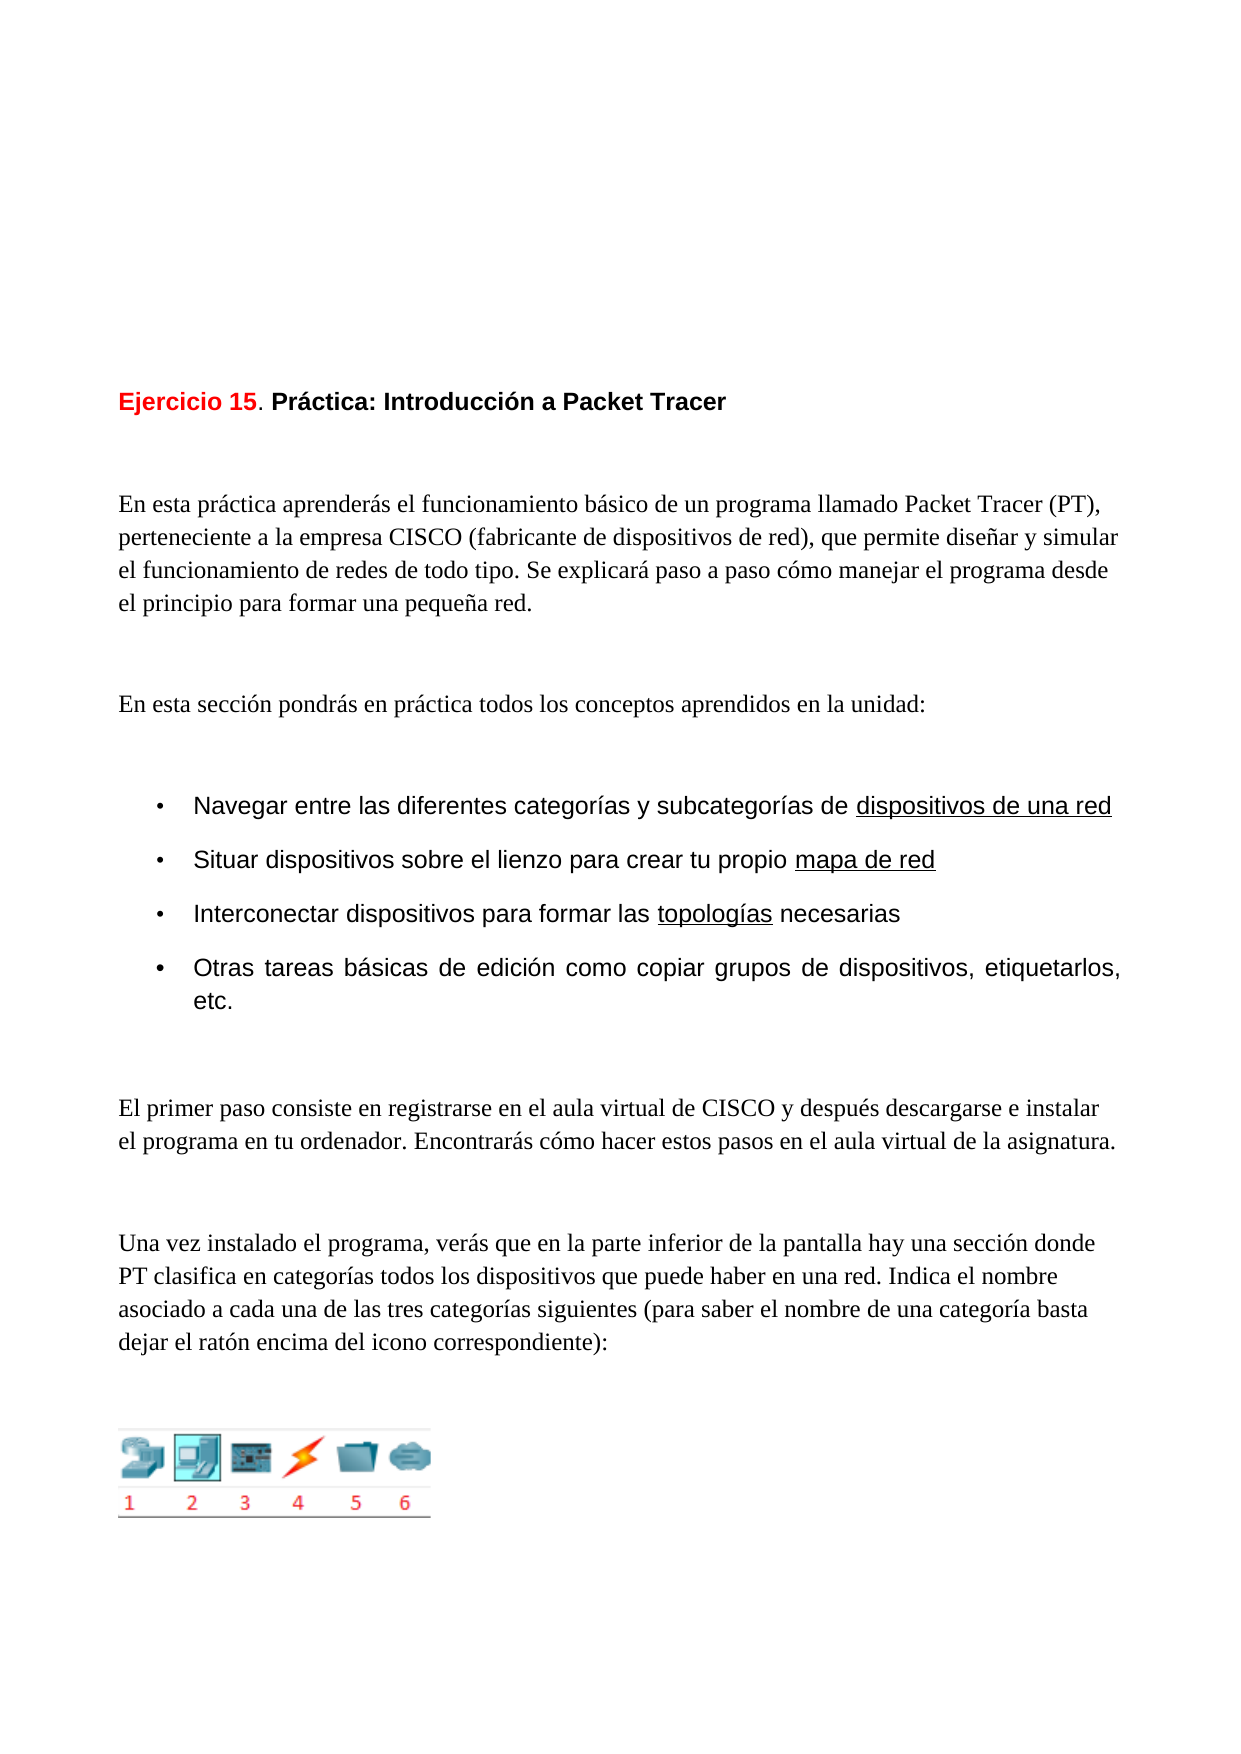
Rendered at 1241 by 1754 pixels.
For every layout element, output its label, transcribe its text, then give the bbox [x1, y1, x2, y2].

text Una vez instalado el programa, verás que en la parte inferior de la pantalla hay una sección donde PT clasifica en categorías todos los dispositivos que puede haber en una red. Indica el nombre asociado a cada una de las tres categorías siguientes (para saber el nombre de una categoría basta dejar el ratón encima del icono correspondiente): [118, 1228, 1122, 1356]
list Interconectar dispositivos para formar las topologías necesarias [156, 899, 1122, 928]
picture [118, 1428, 431, 1518]
text En esta sección pondrás en práctica todos los conceptos aprendidos en la unidad: [118, 689, 1122, 718]
text Ejercicio 15. Práctica: Introducción a Packet Tracer [118, 387, 1122, 416]
list Otras tareas básicas de edición como copiar grupos de dispositivos, etiquetarlos, etc. [156, 953, 1122, 1014]
text El primer paso consiste en registrarse en el aula virtual de CISCO y después descargarse e instalar el programa en tu ordenador. Encontrarás cómo hacer estos pasos en el aula virtual de la asignatura. [118, 1093, 1122, 1155]
list Navegar entre las diferentes categorías y subcategorías de dispositivos de una red [156, 791, 1122, 820]
text En esta práctica aprenderás el funcionamiento básico de un programa llamado Packet Tracer (PT), perteneciente a la empresa CISCO (fabricante de dispositivos de red), que permite diseñar y simular el funcionamiento de redes de todo tipo. Se explicará paso a paso cómo manejar el programa desde el principio para formar una pequeña red. [118, 489, 1122, 617]
list Situar dispositivos sobre el lienzo para crear tu propio mapa de red [156, 845, 1122, 874]
